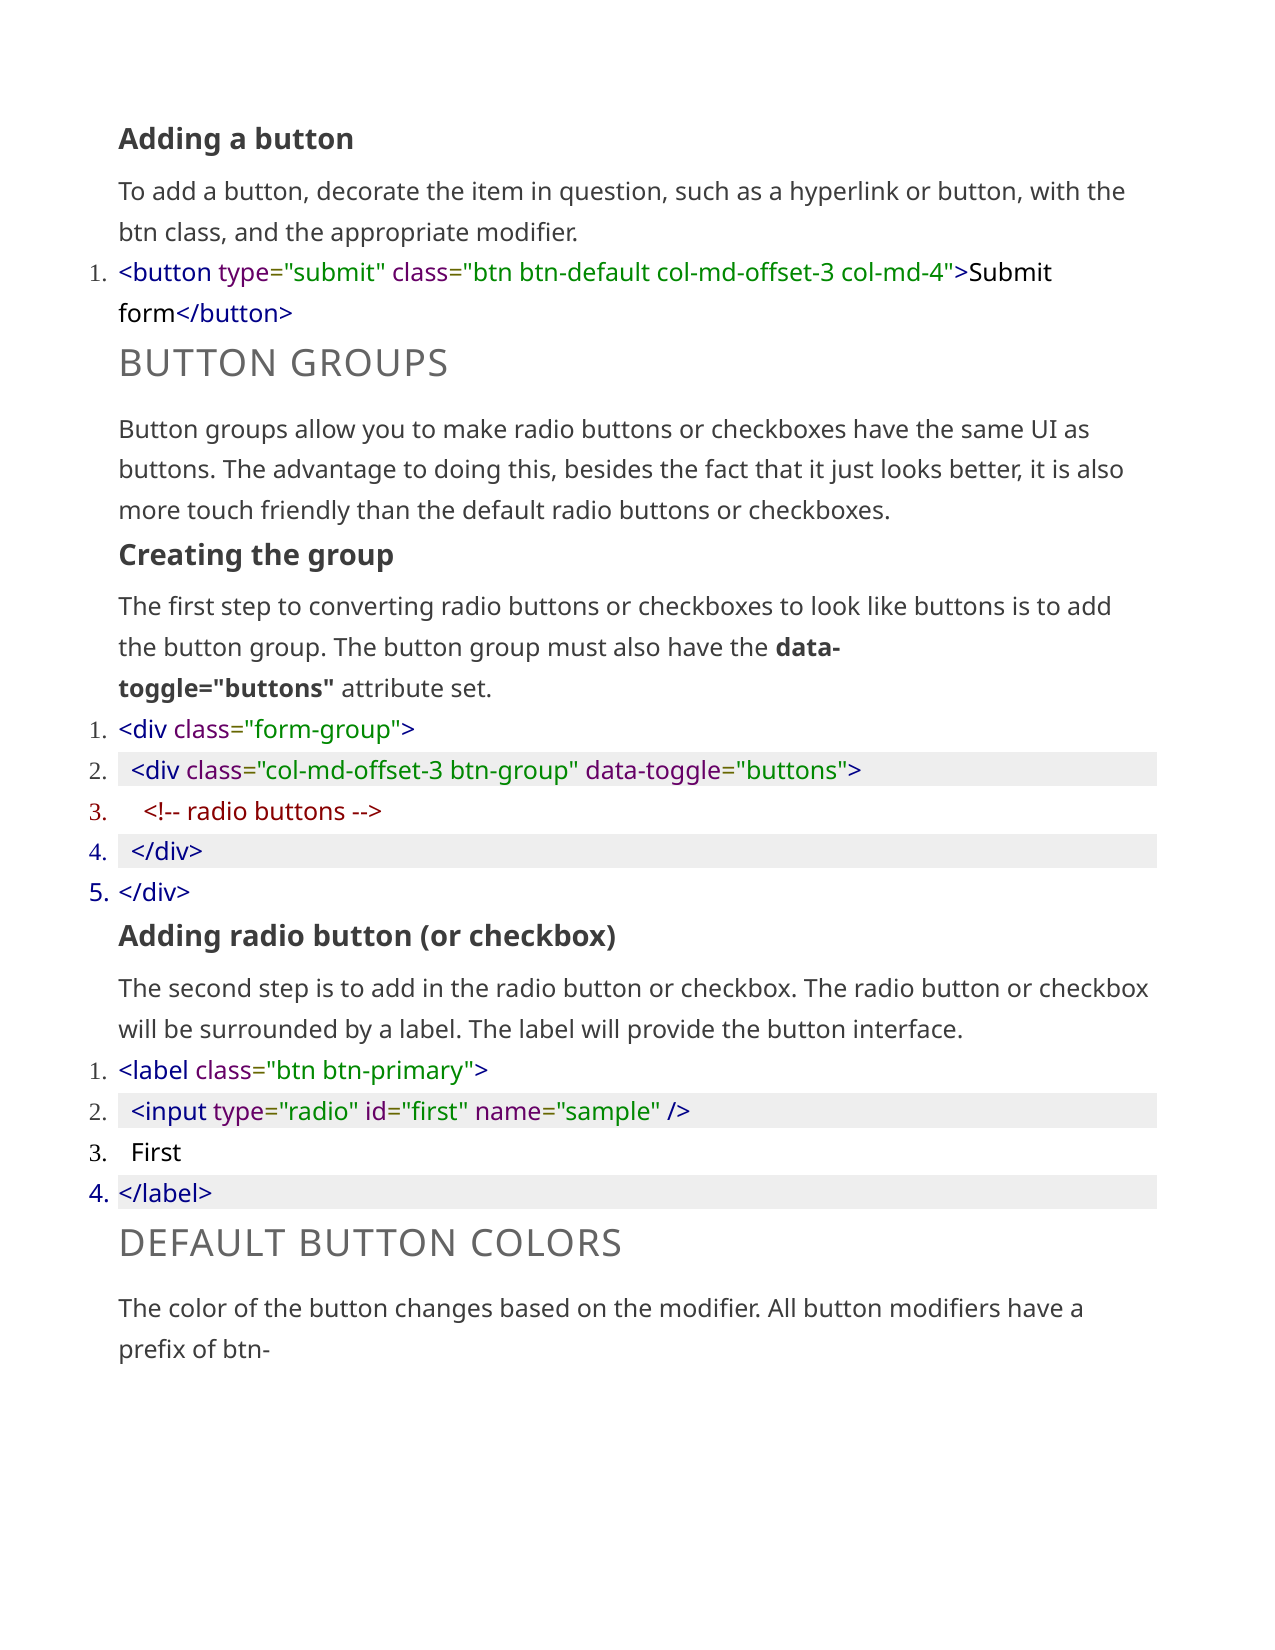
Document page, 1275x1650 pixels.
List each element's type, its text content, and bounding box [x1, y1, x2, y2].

text The second step is to add in the radio button or checkbox. The radio button or checkbox will be surrounded by a label. The label will provide the button interface. [118, 971, 1157, 1046]
list </div> [118, 834, 1157, 868]
list <label class="btn btn-primary"> [118, 1053, 1157, 1087]
text To add a button, decorate the item in question, such as a hyperlink or button, with the btn class, and the appropriate modifier. [118, 173, 1157, 248]
subtitle Adding a button [118, 118, 1157, 158]
list First [118, 1134, 1157, 1168]
list <div class="form-group"> [118, 712, 1157, 746]
text The first step to converting radio buttons or checkboxes to look like buttons is to add the button group. The button group must also have the data-toggle="buttons" attribute set. [118, 589, 1157, 705]
subtitle BUTTON GROUPS [118, 337, 1157, 388]
subtitle Adding radio button (or checkbox) [118, 916, 1157, 955]
text The color of the button changes based on the modifier. All button modifiers have a prefix of btn- [118, 1291, 1157, 1365]
list </div> [118, 875, 1157, 909]
list <button type="submit" class="btn btn-default col-md-offset-3 col-md-4">Submit form</button> [118, 255, 1157, 330]
list </label> [118, 1175, 1157, 1209]
list <div class="col-md-offset-3 btn-group" data-toggle="buttons"> [118, 752, 1157, 786]
subtitle Creating the group [118, 534, 1157, 573]
list <input type="radio" id="first" name="sample" /> [118, 1093, 1157, 1128]
text Button groups allow you to make radio buttons or checkboxes have the same UI as buttons. The advantage to doing this, besides the fact that it just looks better, it is also more touch friendly than the default radio buttons or checkboxes. [118, 411, 1157, 527]
list <!-- radio buttons --> [118, 793, 1157, 827]
subtitle DEFAULT BUTTON COLORS [118, 1216, 1157, 1267]
